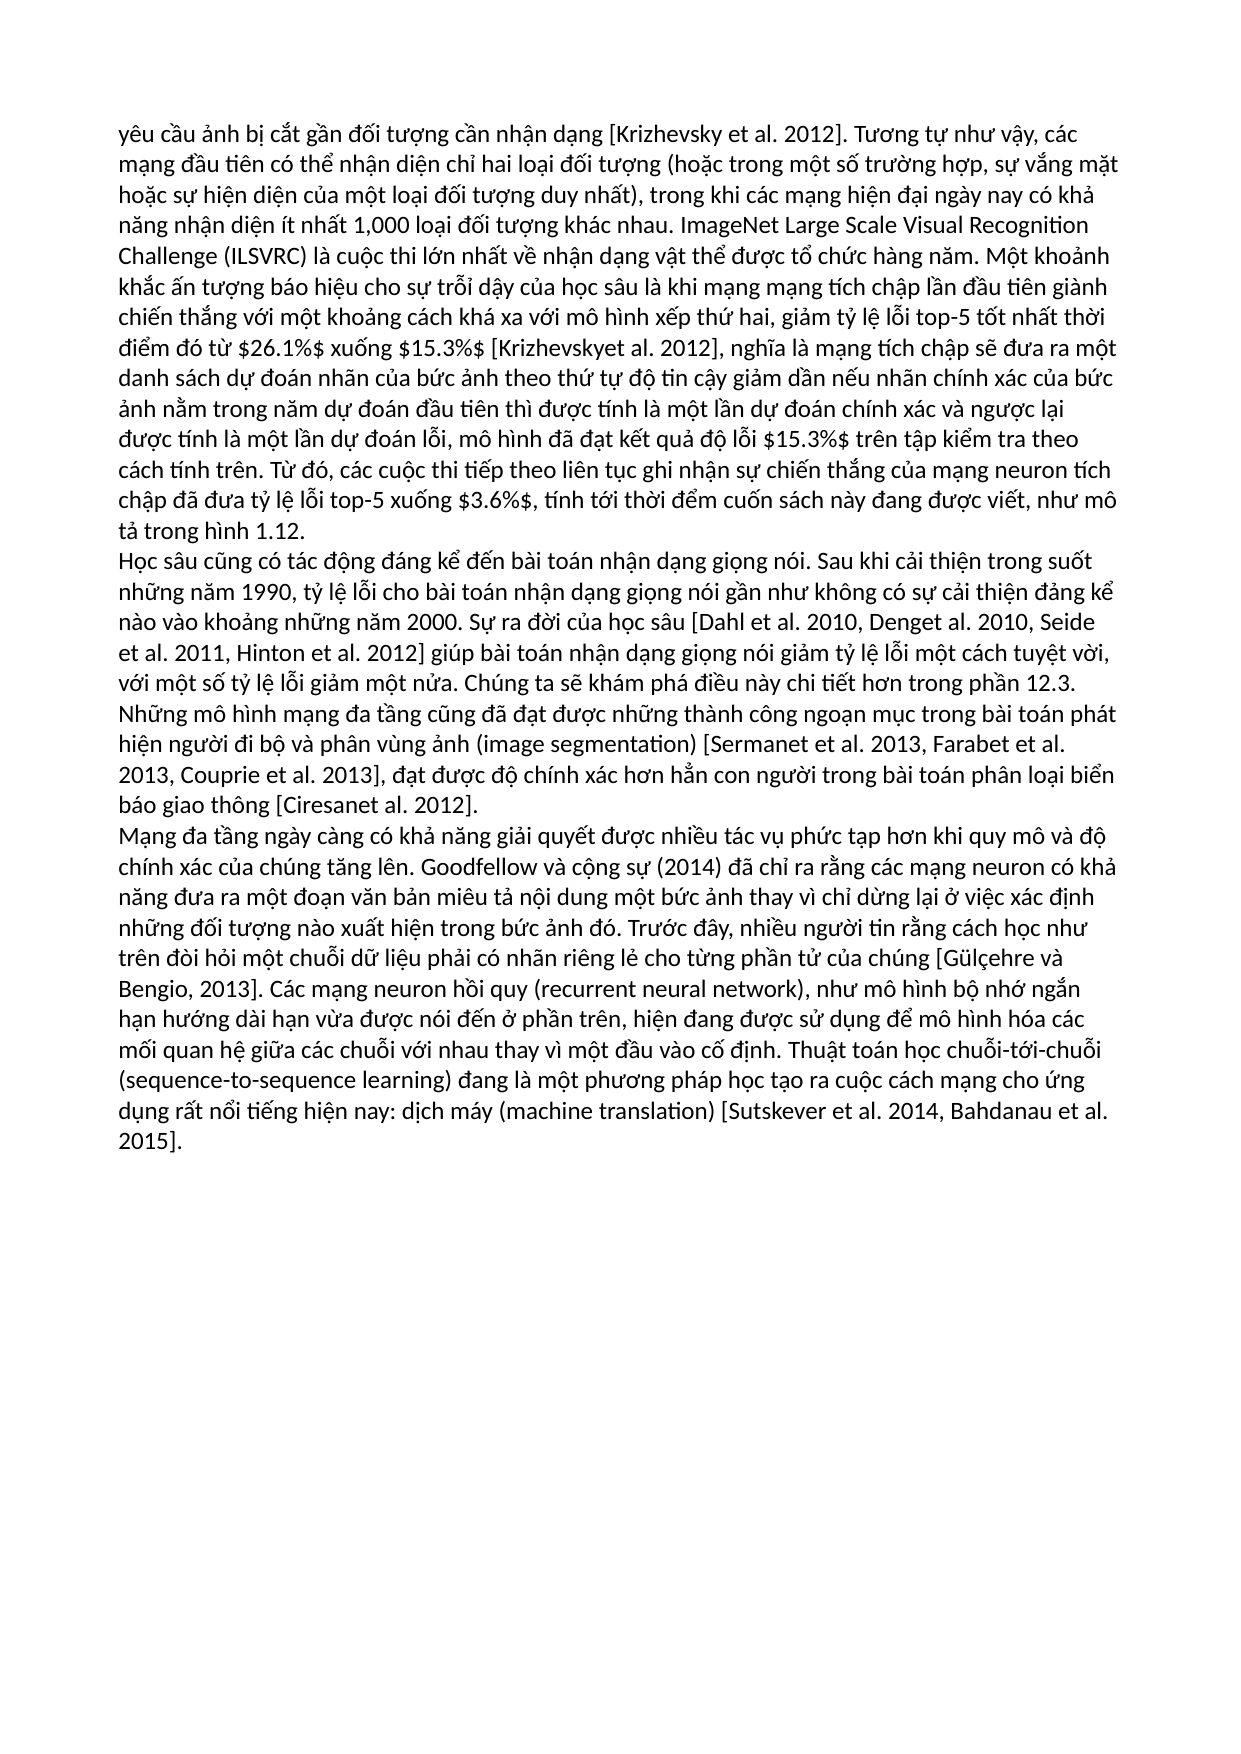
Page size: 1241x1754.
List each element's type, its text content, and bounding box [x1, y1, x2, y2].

text Mạng đa tầng ngày càng có khả năng giải quyết được nhiều tác vụ phức tạp hơn khi quy mô và độ chính xác của chúng tăng lên. Goodfellow và cộng sự (2014) đã chỉ ra rằng các mạng neuron có khả năng đưa ra một đoạn văn bản miêu tả nội dung một bức ảnh thay vì chỉ dừng lại ở việc xác định những đối tượng nào xuất hiện trong bức ảnh đó. Trước đây, nhiều người tin rằng cách học như trên đòi hỏi một chuỗi dữ liệu phải có nhãn riêng lẻ cho từng phần tử của chúng [Gülçehre và Bengio, 2013]. Các mạng neuron hồi quy (recurrent neural network), như mô hình bộ nhớ ngắn hạn hướng dài hạn vừa được nói đến ở phần trên, hiện đang được sử dụng để mô hình hóa các mối quan hệ giữa các chuỗi với nhau thay vì một đầu vào cố định. Thuật toán học chuỗi-tới-chuỗi (sequence-to-sequence learning) đang là một phương pháp học tạo ra cuộc cách mạng cho ứng dụng rất nổi tiếng hiện nay: dịch máy (machine translation) [Sutskever et al. 2014, Bahdanau et al. 2015]. [118, 820, 1122, 1156]
text Học sâu cũng có tác động đáng kể đến bài toán nhận dạng giọng nói. Sau khi cải thiện trong suốt những năm 1990, tỷ lệ lỗi cho bài toán nhận dạng giọng nói gần như không có sự cải thiện đảng kể nào vào khoảng những năm 2000. Sự ra đời của học sâu [Dahl et al. 2010, Denget al. 2010, Seide et al. 2011, Hinton et al. 2012] giúp bài toán nhận dạng giọng nói giảm tỷ lệ lỗi một cách tuyệt vời, với một số tỷ lệ lỗi giảm một nửa. Chúng ta sẽ khám phá điều này chi tiết hơn trong phần 12.3. [118, 545, 1122, 698]
text yêu cầu ảnh bị cắt gần đối tượng cần nhận dạng [Krizhevsky et al. 2012]. Tương tự như vậy, các mạng đầu tiên có thể nhận diện chỉ hai loại đối tượng (hoặc trong một số trường hợp, sự vắng mặt hoặc sự hiện diện của một loại đối tượng duy nhất), trong khi các mạng hiện đại ngày nay có khả năng nhận diện ít nhất 1,000 loại đối tượng khác nhau. ImageNet Large Scale Visual Recognition Challenge (ILSVRC) là cuộc thi lớn nhất về nhận dạng vật thể được tổ chức hàng năm. Một khoảnh khắc ấn tượng báo hiệu cho sự trỗỉ dậy của học sâu là khi mạng mạng tích chập lần đầu tiên giành chiến thắng với một khoảng cách khá xa với mô hình xếp thứ hai, giảm tỷ lệ lỗi top-5 tốt nhất thời điểm đó từ $26.1%$ xuống $15.3%$ [Krizhevskyet al. 2012], nghĩa là mạng tích chập sẽ đưa ra một danh sách dự đoán nhãn của bức ảnh theo thứ tự độ tin cậy giảm dần nếu nhãn chính xác của bức ảnh nằm trong năm dự đoán đầu tiên thì được tính là một lần dự đoán chính xác và ngược lại được tính là một lần dự đoán lỗi, mô hình đã đạt kết quả độ lỗi $15.3%$ trên tập kiểm tra theo cách tính trên. Từ đó, các cuộc thi tiếp theo liên tục ghi nhận sự chiến thắng của mạng neuron tích chập đã đưa tỷ lệ lỗi top-5 xuống $3.6%$, tính tới thời đểm cuốn sách này đang được viết, như mô tả trong hình 1.12. [118, 118, 1122, 545]
text Những mô hình mạng đa tầng cũng đã đạt được những thành công ngoạn mục trong bài toán phát hiện người đi bộ và phân vùng ảnh (image segmentation) [Sermanet et al. 2013, Farabet et al. 2013, Couprie et al. 2013], đạt được độ chính xác hơn hẳn con người trong bài toán phân loại biển báo giao thông [Ciresanet al. 2012]. [118, 698, 1122, 820]
